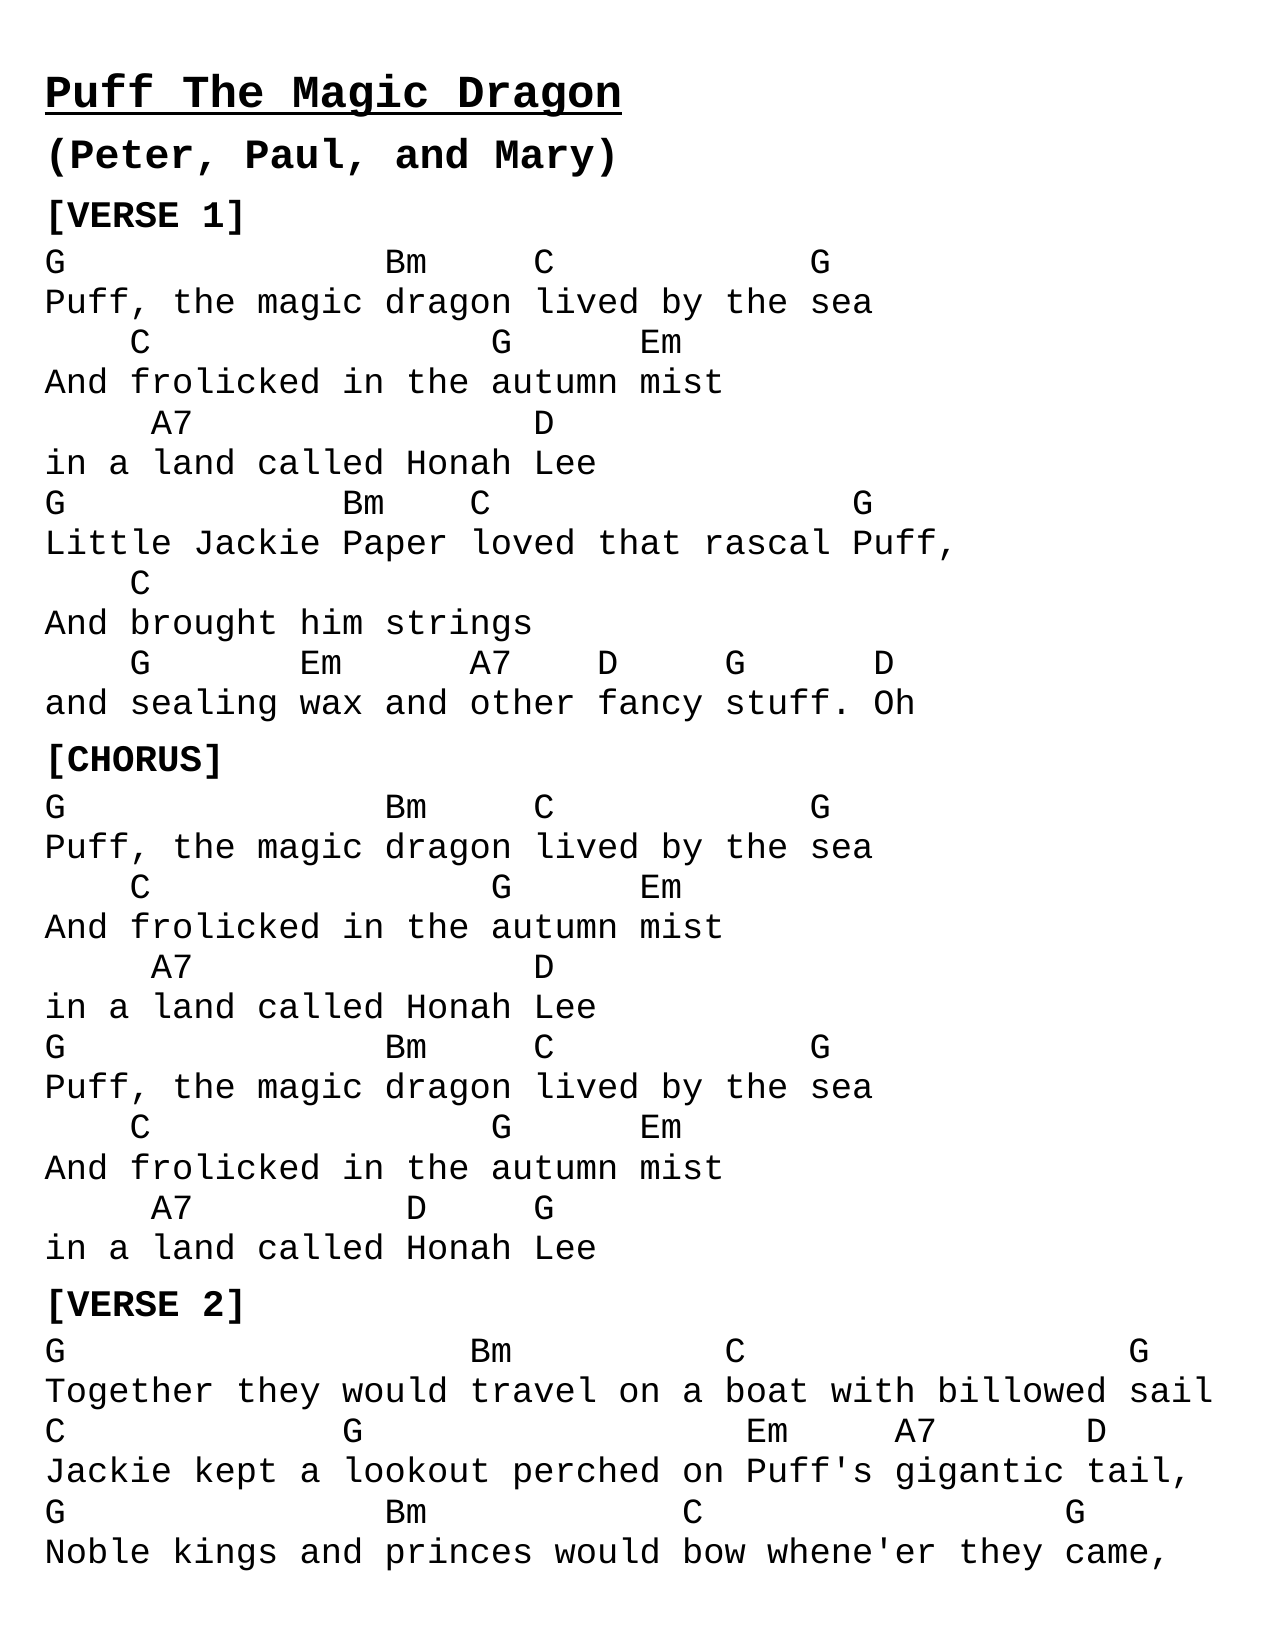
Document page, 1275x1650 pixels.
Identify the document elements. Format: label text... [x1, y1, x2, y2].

text Noble kings and princes would bow whene'er they came, [44, 1534, 1231, 1574]
subtitle Puff The Magic Dragon [44, 69, 1231, 121]
text Puff, the magic dragon lived by the sea [44, 284, 1231, 324]
subtitle [VERSE 1] [44, 196, 1231, 238]
text G Bm C G [44, 789, 1231, 829]
text G Bm C G [44, 1029, 1231, 1069]
text C [44, 565, 1231, 605]
text Puff, the magic dragon lived by the sea [44, 1069, 1231, 1109]
text in a land called Honah Lee [44, 1230, 1231, 1270]
subtitle [VERSE 2] [44, 1285, 1231, 1327]
text And frolicked in the autumn mist [44, 909, 1231, 949]
text C G Em A7 D [44, 1413, 1231, 1453]
text in a land called Honah Lee [44, 445, 1231, 485]
subtitle (Peter, Paul, and Mary) [44, 134, 1231, 181]
text C G Em [44, 1109, 1231, 1149]
text C G Em [44, 324, 1231, 364]
subtitle [CHORUS] [44, 740, 1231, 783]
text And brought him strings [44, 605, 1231, 645]
text A7 D G [44, 1190, 1231, 1230]
text Puff, the magic dragon lived by the sea [44, 829, 1231, 869]
text G Bm C G [44, 485, 1231, 525]
text C G Em [44, 869, 1231, 909]
text And frolicked in the autumn mist [44, 1149, 1231, 1190]
text G Bm C G [44, 244, 1231, 284]
text A7 D [44, 404, 1231, 445]
text and sealing wax and other fancy stuff. Oh [44, 685, 1231, 725]
text G Bm C G [44, 1333, 1231, 1373]
text G Em A7 D G D [44, 645, 1231, 685]
text A7 D [44, 949, 1231, 989]
text Jackie kept a lookout perched on Puff's gigantic tail, [44, 1453, 1231, 1493]
text Together they would travel on a boat with billowed sail [44, 1373, 1231, 1413]
text Little Jackie Paper loved that rascal Puff, [44, 525, 1231, 565]
text And frolicked in the autumn mist [44, 364, 1231, 404]
text G Bm C G [44, 1493, 1231, 1534]
text in a land called Honah Lee [44, 989, 1231, 1029]
